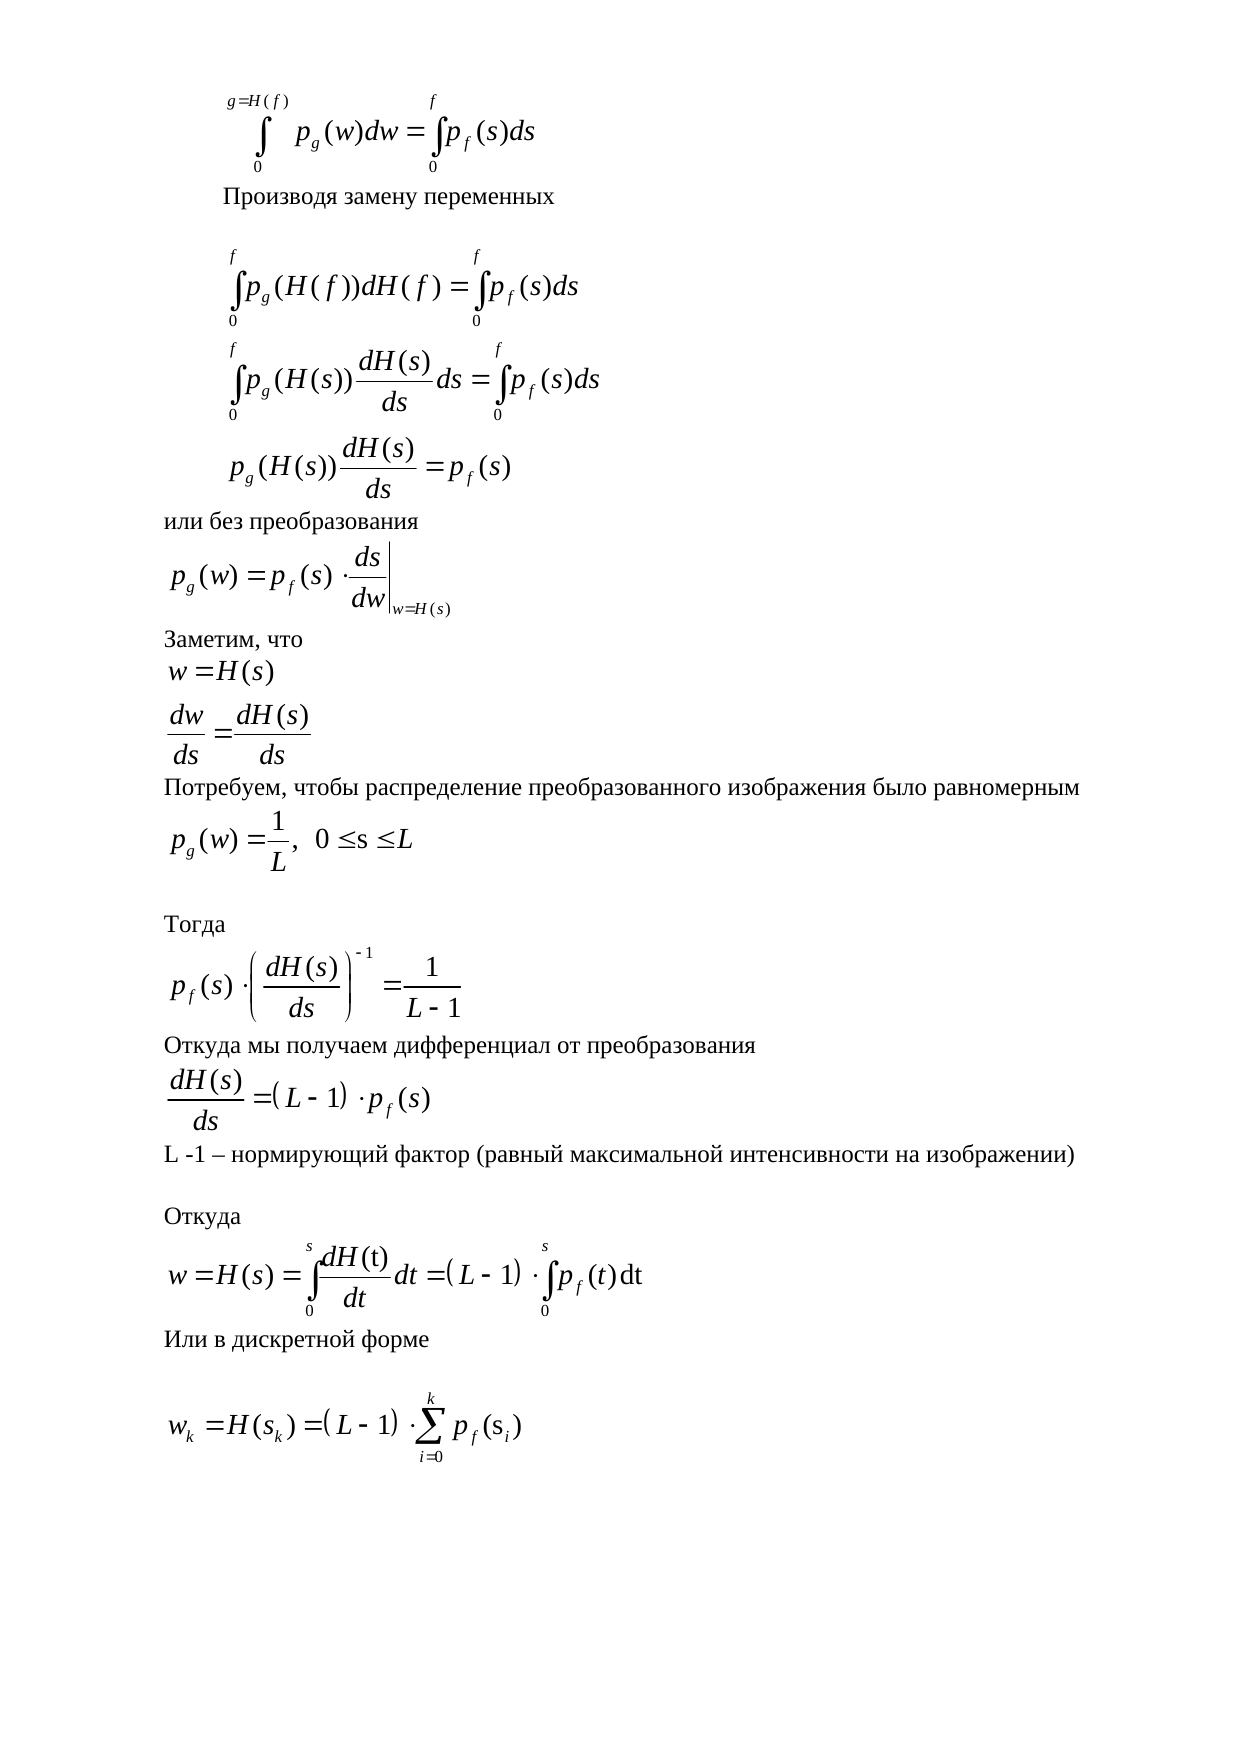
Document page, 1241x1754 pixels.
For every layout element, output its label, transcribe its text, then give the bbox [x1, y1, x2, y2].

text Тогда [164, 909, 1196, 938]
text Заметим, что [164, 624, 1196, 653]
text Производя замену переменных [164, 181, 1196, 210]
text или без преобразования [164, 506, 1196, 534]
text Откуда мы получаем дифференциал от преобразования [164, 1030, 1196, 1059]
text L -1 – нормирующий фактор (равный максимальной интенсивности на изображении) [164, 1139, 1196, 1168]
text Потребуем, чтобы распределение преобразованного изображения было равномерным [164, 772, 1196, 800]
text Или в дискретной форме [164, 1324, 1196, 1353]
text Откуда [164, 1201, 1196, 1230]
